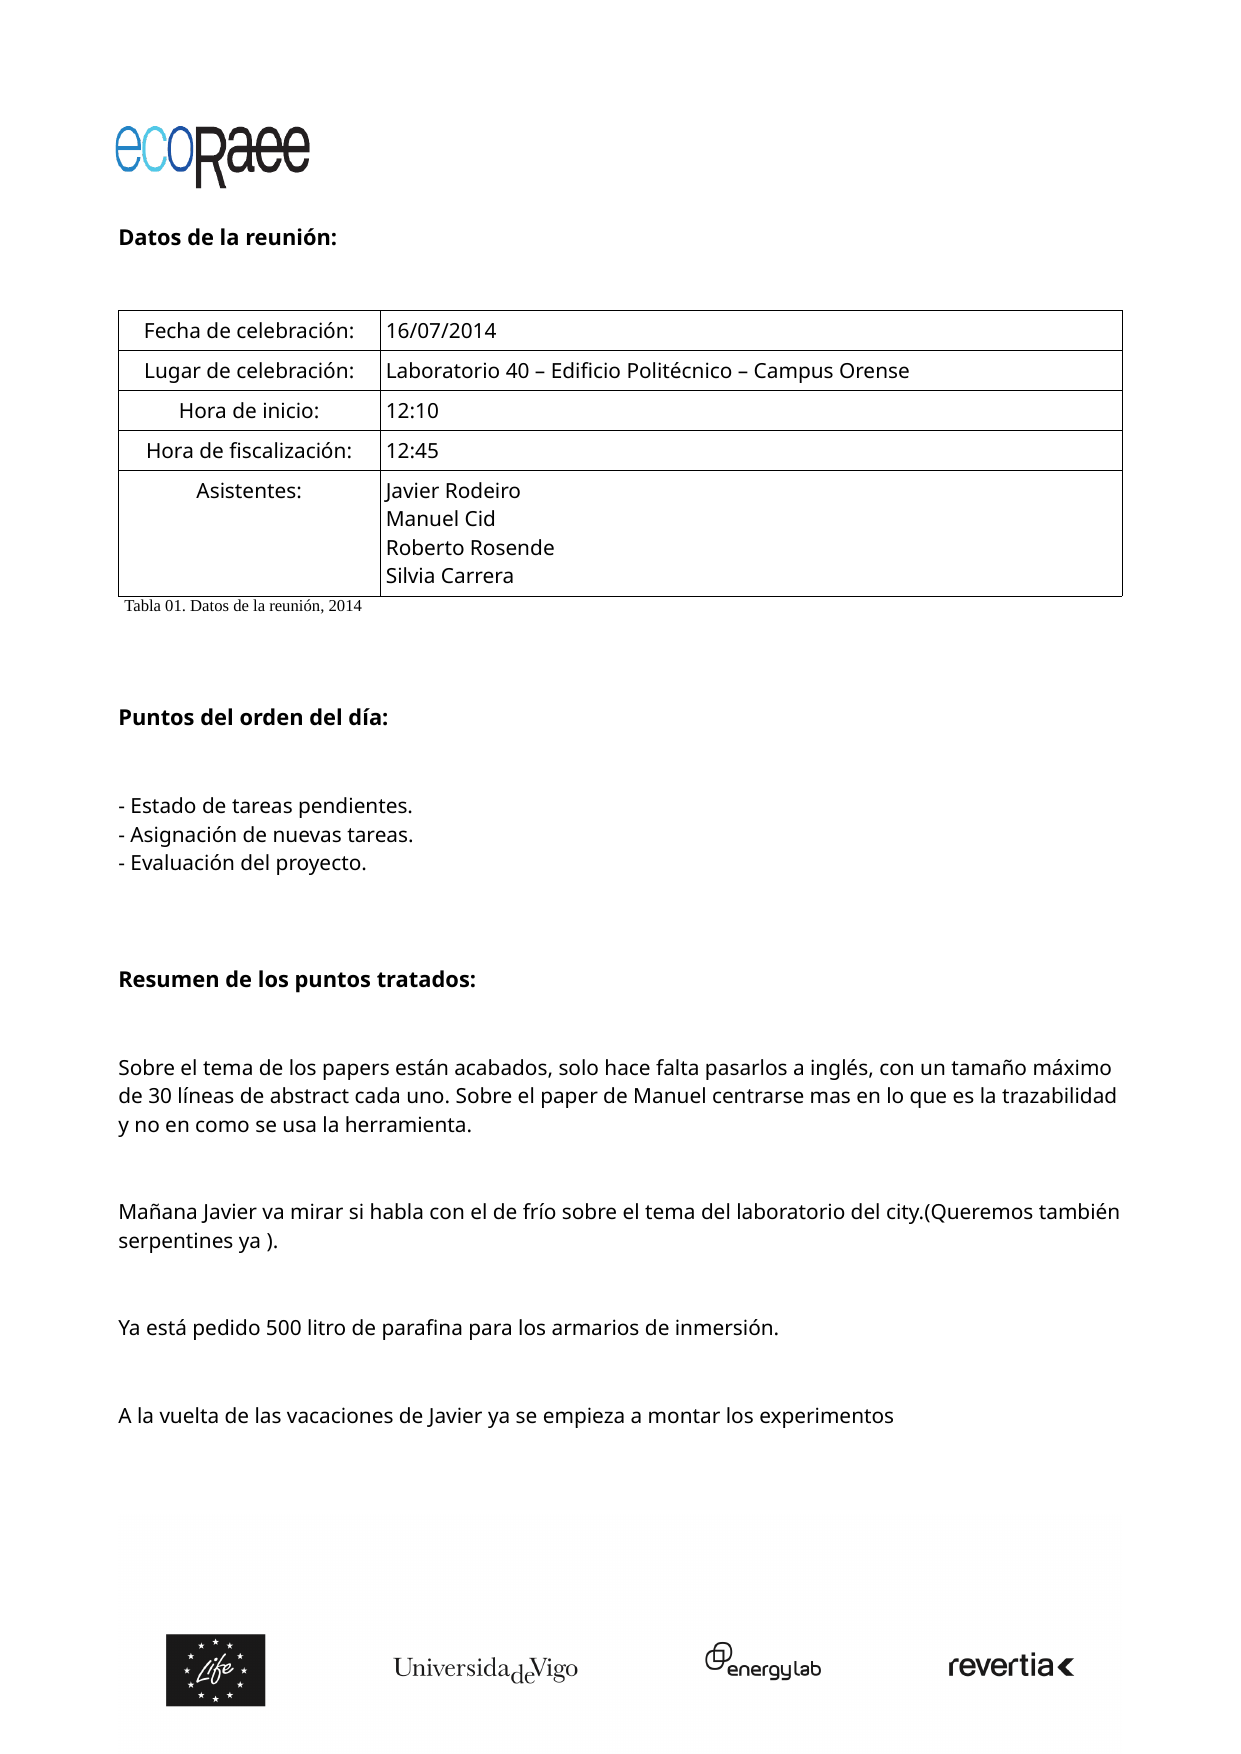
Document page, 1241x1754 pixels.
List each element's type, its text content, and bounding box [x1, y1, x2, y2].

text Ya está pedido 500 litro de parafina para los armarios de inmersión. [118, 1313, 1122, 1342]
text Puntos del orden del día: [118, 702, 1122, 732]
text Mañana Javier va mirar si habla con el de frío sobre el tema del laboratorio del city.(Queremos también serpentines ya ). [118, 1197, 1122, 1254]
table_cell Laboratorio 40 – Edificio Politécnico – Campus Orense [381, 351, 1122, 390]
text - Asignación de nuevas tareas. [118, 820, 1122, 848]
table_cell 12:45 [381, 431, 1122, 470]
table_cell 12:10 [381, 391, 1122, 430]
table_cell Hora de fiscalización: [119, 431, 380, 470]
picture [114, 124, 311, 190]
text - Evaluación del proyecto. [118, 848, 1122, 877]
text Sobre el tema de los papers están acabados, solo hace falta pasarlos a inglés, con un tamaño máximo de 30 líneas de abstract cada uno. Sobre el paper de Manuel centrarse mas en lo que es la trazabilidad y no en como se usa la herramienta. [118, 1053, 1122, 1138]
table_header Fecha de celebración: [119, 311, 380, 350]
text A la vuelta de las vacaciones de Javier ya se empieza a montar los experimentos [118, 1401, 1122, 1429]
text Datos de la reunión: [118, 221, 1122, 251]
text Resumen de los puntos tratados: [118, 964, 1122, 994]
text Tabla 01. Datos de la reunión, 2014 [124, 597, 1122, 615]
table_cell Javier Rodeiro Manuel Cid Roberto Rosende Silvia Carrera [381, 471, 1122, 596]
table_cell Asistentes: [119, 471, 380, 596]
text - Estado de tareas pendientes. [118, 791, 1122, 820]
table_header 16/07/2014 [381, 311, 1122, 350]
table_cell Lugar de celebración: [119, 351, 380, 390]
table_cell Hora de inicio: [119, 391, 380, 430]
picture [118, 1514, 1123, 1754]
